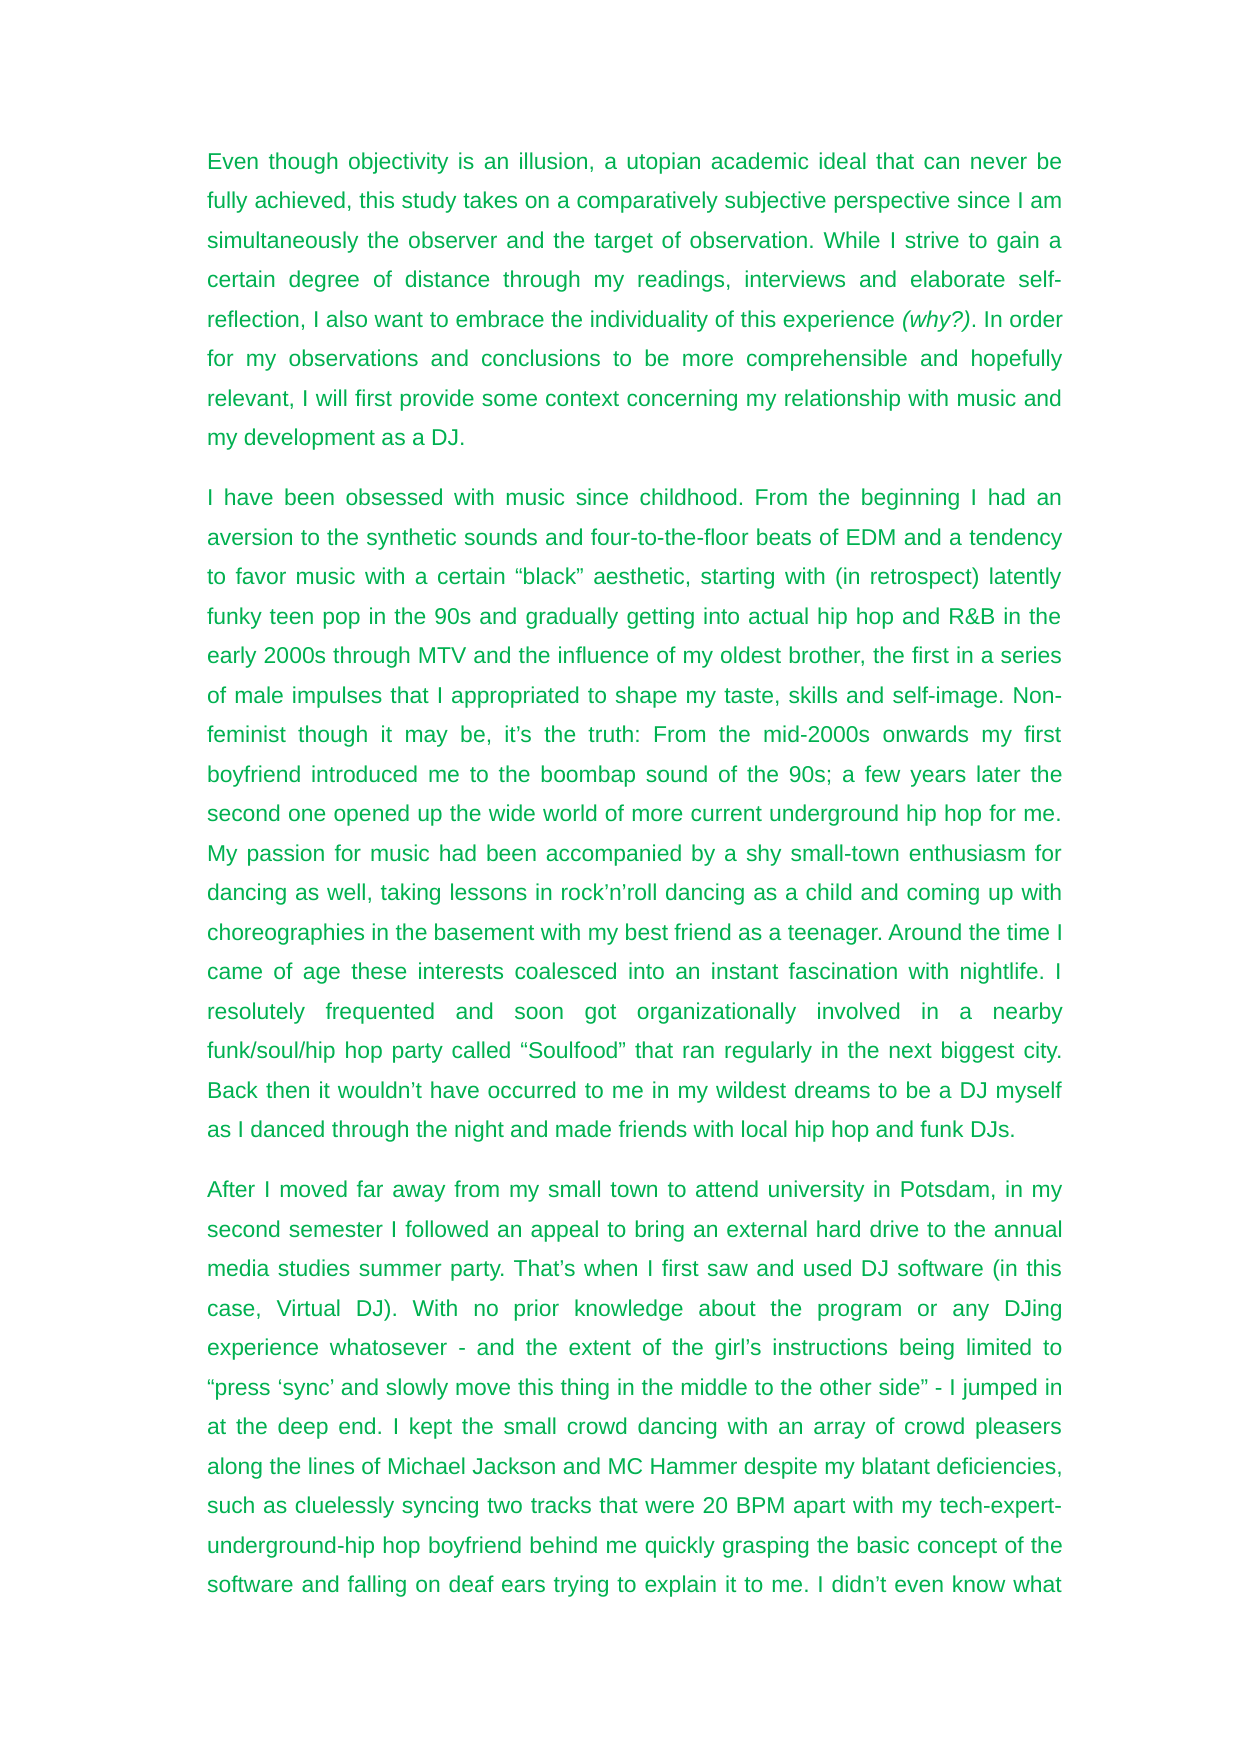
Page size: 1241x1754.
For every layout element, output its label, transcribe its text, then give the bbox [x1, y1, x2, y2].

text I have been obsessed with music since childhood. From the beginning I had an aversion to the synthetic sounds and four-to-the-floor beats of EDM and a tendency to favor music with a certain “black” aesthetic, starting with (in retrospect) latently funky teen pop in the 90s and gradually getting into actual hip hop and R&B in the early 2000s through MTV and the influence of my oldest brother, the first in a series of male impulses that I appropriated to shape my taste, skills and self-image. Non-feminist though it may be, it’s the truth: From the mid-2000s onwards my first boyfriend introduced me to the boombap sound of the 90s; a few years later the second one opened up the wide world of more current underground hip hop for me. My passion for music had been accompanied by a shy small-town enthusiasm for dancing as well, taking lessons in rock’n’roll dancing as a child and coming up with choreographies in the basement with my best friend as a teenager. Around the time I came of age these interests coalesced into an instant fascination with nightlife. I resolutely frequented and soon got organizationally involved in a nearby funk/soul/hip hop party called “Soulfood” that ran regularly in the next biggest city. Back then it wouldn’t have occurred to me in my wildest dreams to be a DJ myself as I danced through the night and made friends with local hip hop and funk DJs. [207, 484, 1063, 1142]
text After I moved far away from my small town to attend university in Potsdam, in my second semester I followed an appeal to bring an external hard drive to the annual media studies summer party. That’s when I first saw and used DJ software (in this case, Virtual DJ). With no prior knowledge about the program or any DJing experience whatosever - and the extent of the girl’s instructions being limited to “press ‘sync’ and slowly move this thing in the middle to the other side” - I jumped in at the deep end. I kept the small crowd dancing with an array of crowd pleasers along the lines of Michael Jackson and MC Hammer despite my blatant deficiencies, such as cluelessly syncing two tracks that were 20 BPM apart with my tech-expert-underground-hip hop boyfriend behind me quickly grasping the basic concept of the software and falling on deaf ears trying to explain it to me. I didn’t even know what [207, 1176, 1063, 1597]
text Even though objectivity is an illusion, a utopian academic ideal that can never be fully achieved, this study takes on a comparatively subjective perspective since I am simultaneously the observer and the target of observation. While I strive to gain a certain degree of distance through my readings, interviews and elaborate self-reflection, I also want to embrace the individuality of this experience (why?). In order for my observations and conclusions to be more comprehensible and hopefully relevant, I will first provide some context concerning my relationship with music and my development as a DJ. [207, 148, 1063, 450]
